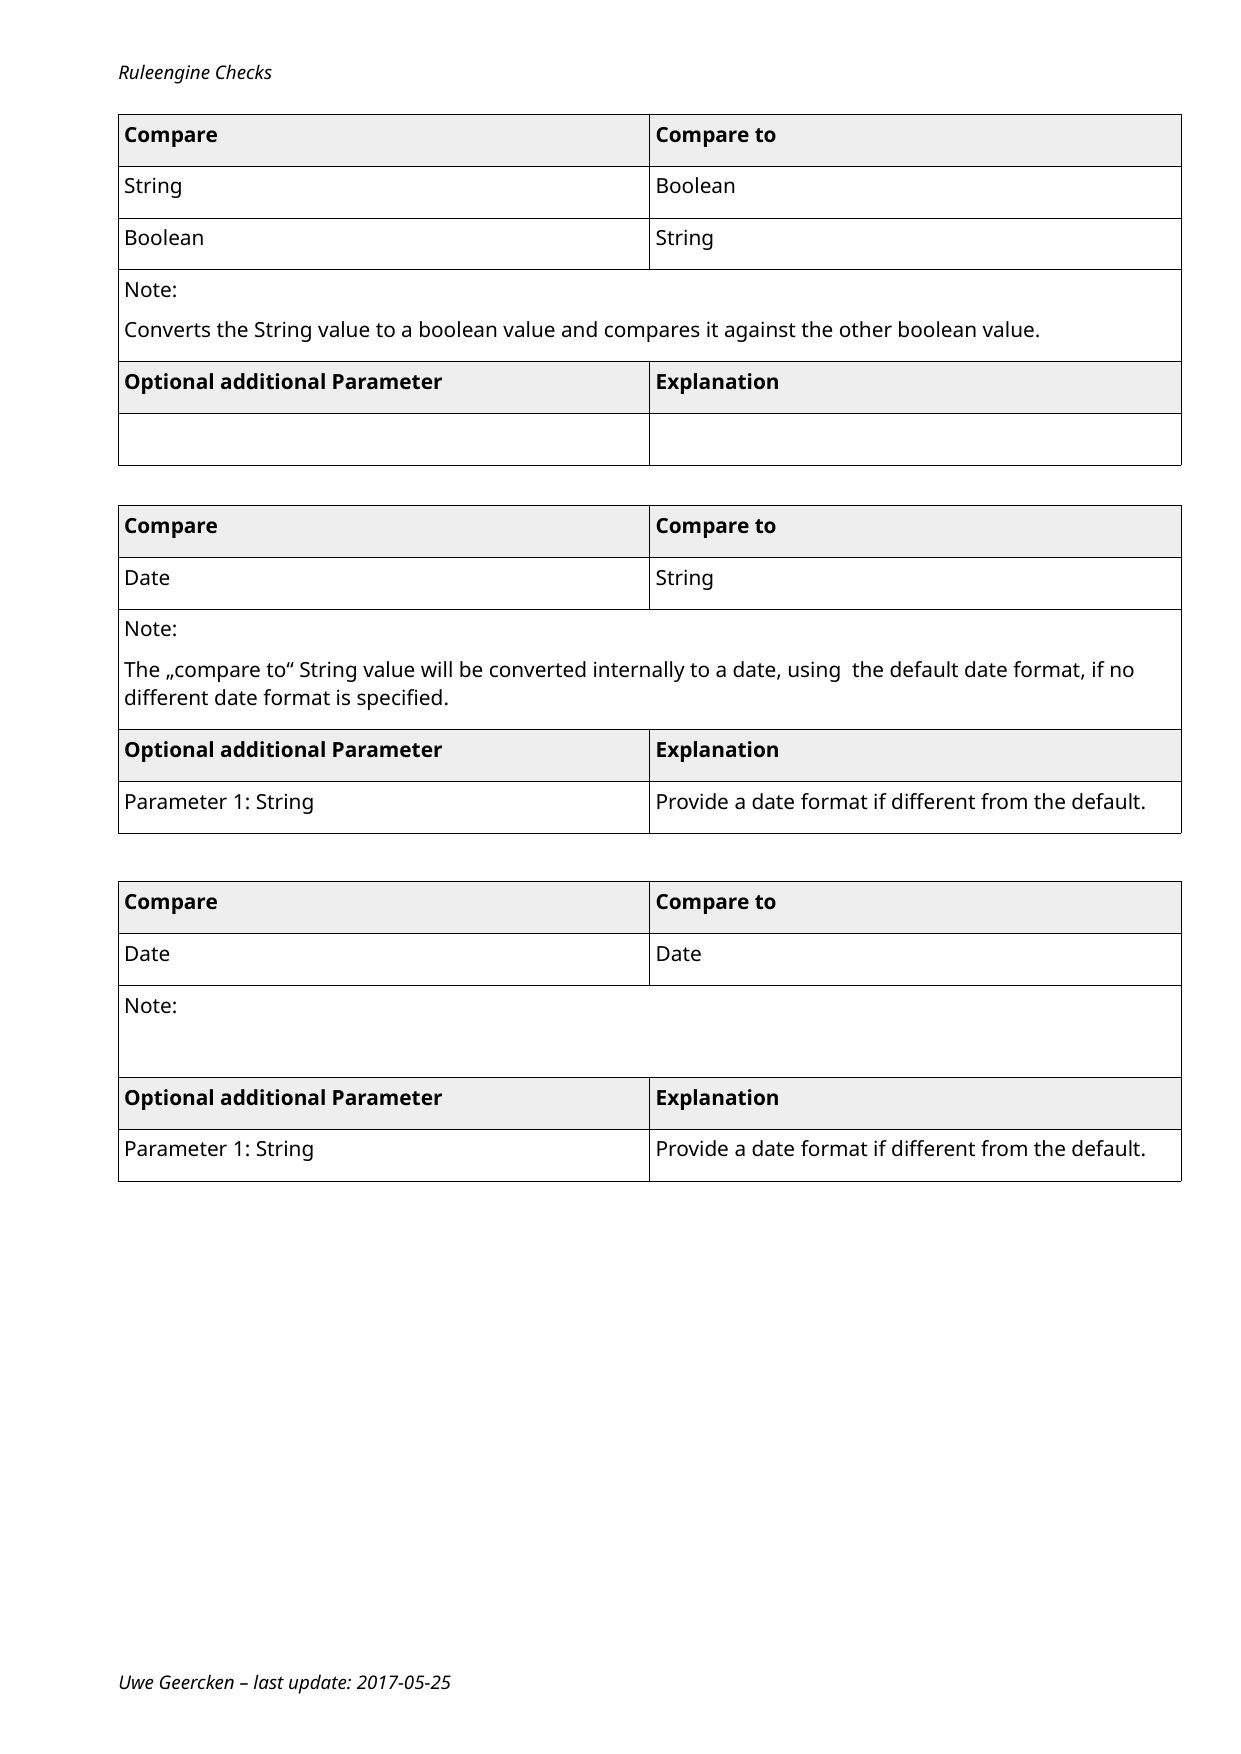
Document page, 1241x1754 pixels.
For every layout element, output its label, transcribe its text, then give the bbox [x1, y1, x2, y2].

table_cell Explanation [650, 730, 1181, 781]
table_header Compare [119, 115, 649, 166]
table_cell Parameter 1: String [119, 1130, 649, 1181]
table_cell Optional additional Parameter [119, 362, 649, 413]
table_cell Note: [119, 986, 1181, 1077]
table_cell Explanation [650, 1078, 1181, 1129]
table_cell Provide a date format if different from the default. [650, 1130, 1181, 1181]
table_cell String [119, 167, 649, 218]
table_cell String [650, 219, 1181, 269]
table_header Compare [119, 506, 649, 557]
table_cell Note: Converts the String value to a boolean value and compares it against the other boolean value. [119, 270, 1181, 361]
table_cell Parameter 1: String [119, 782, 649, 833]
table_header Compare to [650, 506, 1181, 557]
table_cell Note: The „compare to“ String value will be converted internally to a date, using the default date format, if no different date format is specified. [119, 610, 1181, 729]
table_cell Date [119, 558, 649, 609]
table_cell String [650, 558, 1181, 609]
table_cell Date [650, 934, 1181, 985]
table_header Compare to [650, 115, 1181, 166]
table_cell Optional additional Parameter [119, 1078, 649, 1129]
table_cell [119, 414, 649, 465]
table_cell Boolean [119, 219, 649, 269]
table_cell [650, 414, 1181, 465]
table_cell Optional additional Parameter [119, 730, 649, 781]
table_header Compare [119, 882, 649, 933]
table_header Compare to [650, 882, 1181, 933]
table_cell Boolean [650, 167, 1181, 218]
table_cell Date [119, 934, 649, 985]
table_cell Provide a date format if different from the default. [650, 782, 1181, 833]
table_cell Explanation [650, 362, 1181, 413]
